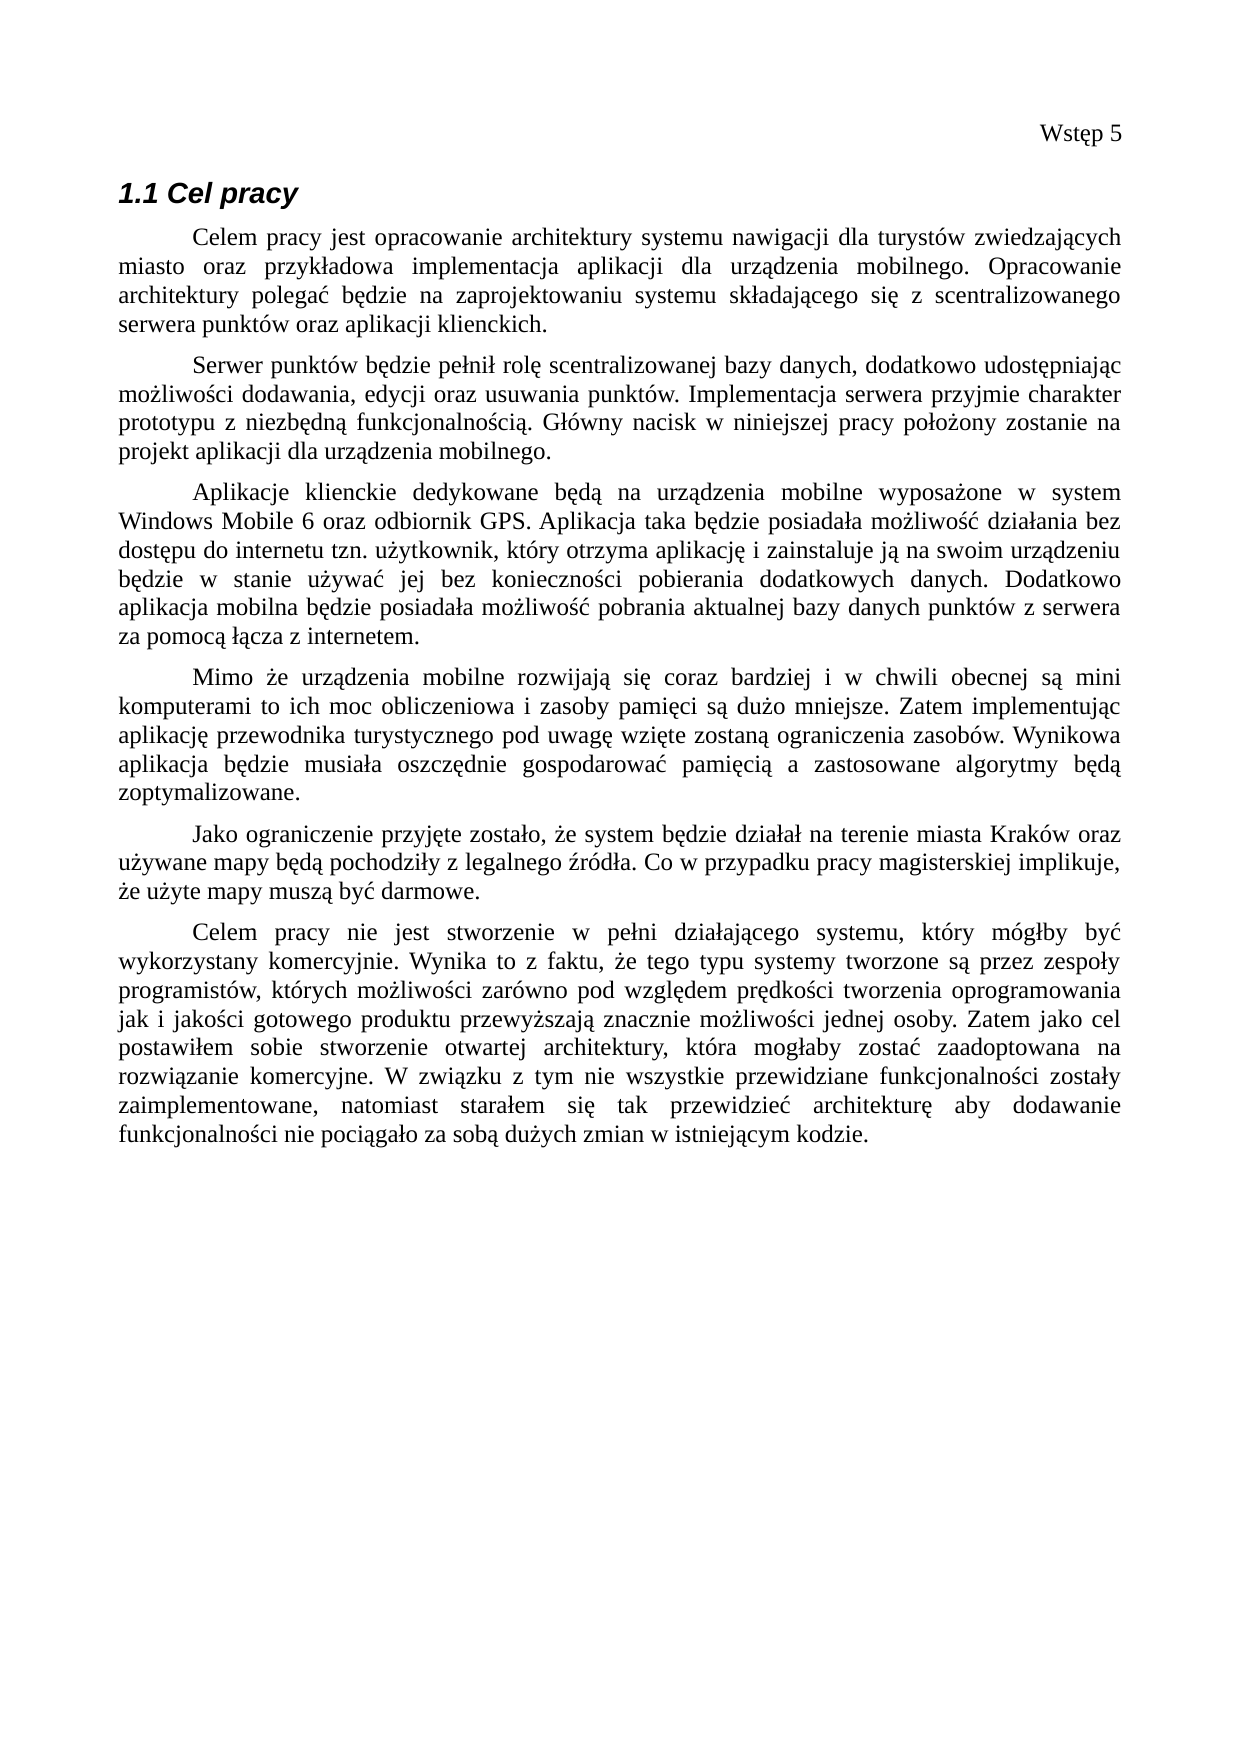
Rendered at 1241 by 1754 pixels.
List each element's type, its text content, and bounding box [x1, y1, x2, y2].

text Celem pracy nie jest stworzenie w pełni działającego systemu, który mógłby być wykorzystany komercyjnie. Wynika to z faktu, że tego typu systemy tworzone są przez zespoły programistów, których możliwości zarówno pod względem prędkości tworzenia oprogramowania jak i jakości gotowego produktu przewyższają znacznie możliwości jednej osoby. Zatem jako cel postawiłem sobie stworzenie otwartej architektury, która mogłaby zostać zaadoptowana na rozwiązanie komercyjne. W związku z tym nie wszystkie przewidziane funkcjonalności zostały zaimplementowane, natomiast starałem się tak przewidzieć architekturę aby dodawanie funkcjonalności nie pociągało za sobą dużych zmian w istniejącym kodzie. [118, 917, 1122, 1147]
text Serwer punktów będzie pełnił rolę scentralizowanej bazy danych, dodatkowo udostępniając możliwości dodawania, edycji oraz usuwania punktów. Implementacja serwera przyjmie charakter prototypu z niezbędną funkcjonalnością. Główny nacisk w niniejszej pracy położony zostanie na projekt aplikacji dla urządzenia mobilnego. [118, 350, 1122, 465]
text Aplikacje klienckie dedykowane będą na urządzenia mobilne wyposażone w system Windows Mobile 6 oraz odbiornik GPS. Aplikacja taka będzie posiadała możliwość działania bez dostępu do internetu tzn. użytkownik, który otrzyma aplikację i zainstaluje ją na swoim urządzeniu będzie w stanie używać jej bez konieczności pobierania dodatkowych danych. Dodatkowo aplikacja mobilna będzie posiadała możliwość pobrania aktualnej bazy danych punktów z serwera za pomocą łącza z internetem. [118, 477, 1122, 650]
subtitle 1.1 Cel pracy [118, 176, 1122, 210]
text Mimo że urządzenia mobilne rozwijają się coraz bardziej i w chwili obecnej są mini komputerami to ich moc obliczeniowa i zasoby pamięci są dużo mniejsze. Zatem implementując aplikację przewodnika turystycznego pod uwagę wzięte zostaną ograniczenia zasobów. Wynikowa aplikacja będzie musiała oszczędnie gospodarować pamięcią a zastosowane algorytmy będą zoptymalizowane. [118, 662, 1122, 806]
text Celem pracy jest opracowanie architektury systemu nawigacji dla turystów zwiedzających miasto oraz przykładowa implementacja aplikacji dla urządzenia mobilnego. Opracowanie architektury polegać będzie na zaprojektowaniu systemu składającego się z scentralizowanego serwera punktów oraz aplikacji klienckich. [118, 222, 1122, 337]
text Jako ograniczenie przyjęte zostało, że system będzie działał na terenie miasta Kraków oraz używane mapy będą pochodziły z legalnego źródła. Co w przypadku pracy magisterskiej implikuje, że użyte mapy muszą być darmowe. [118, 819, 1122, 905]
